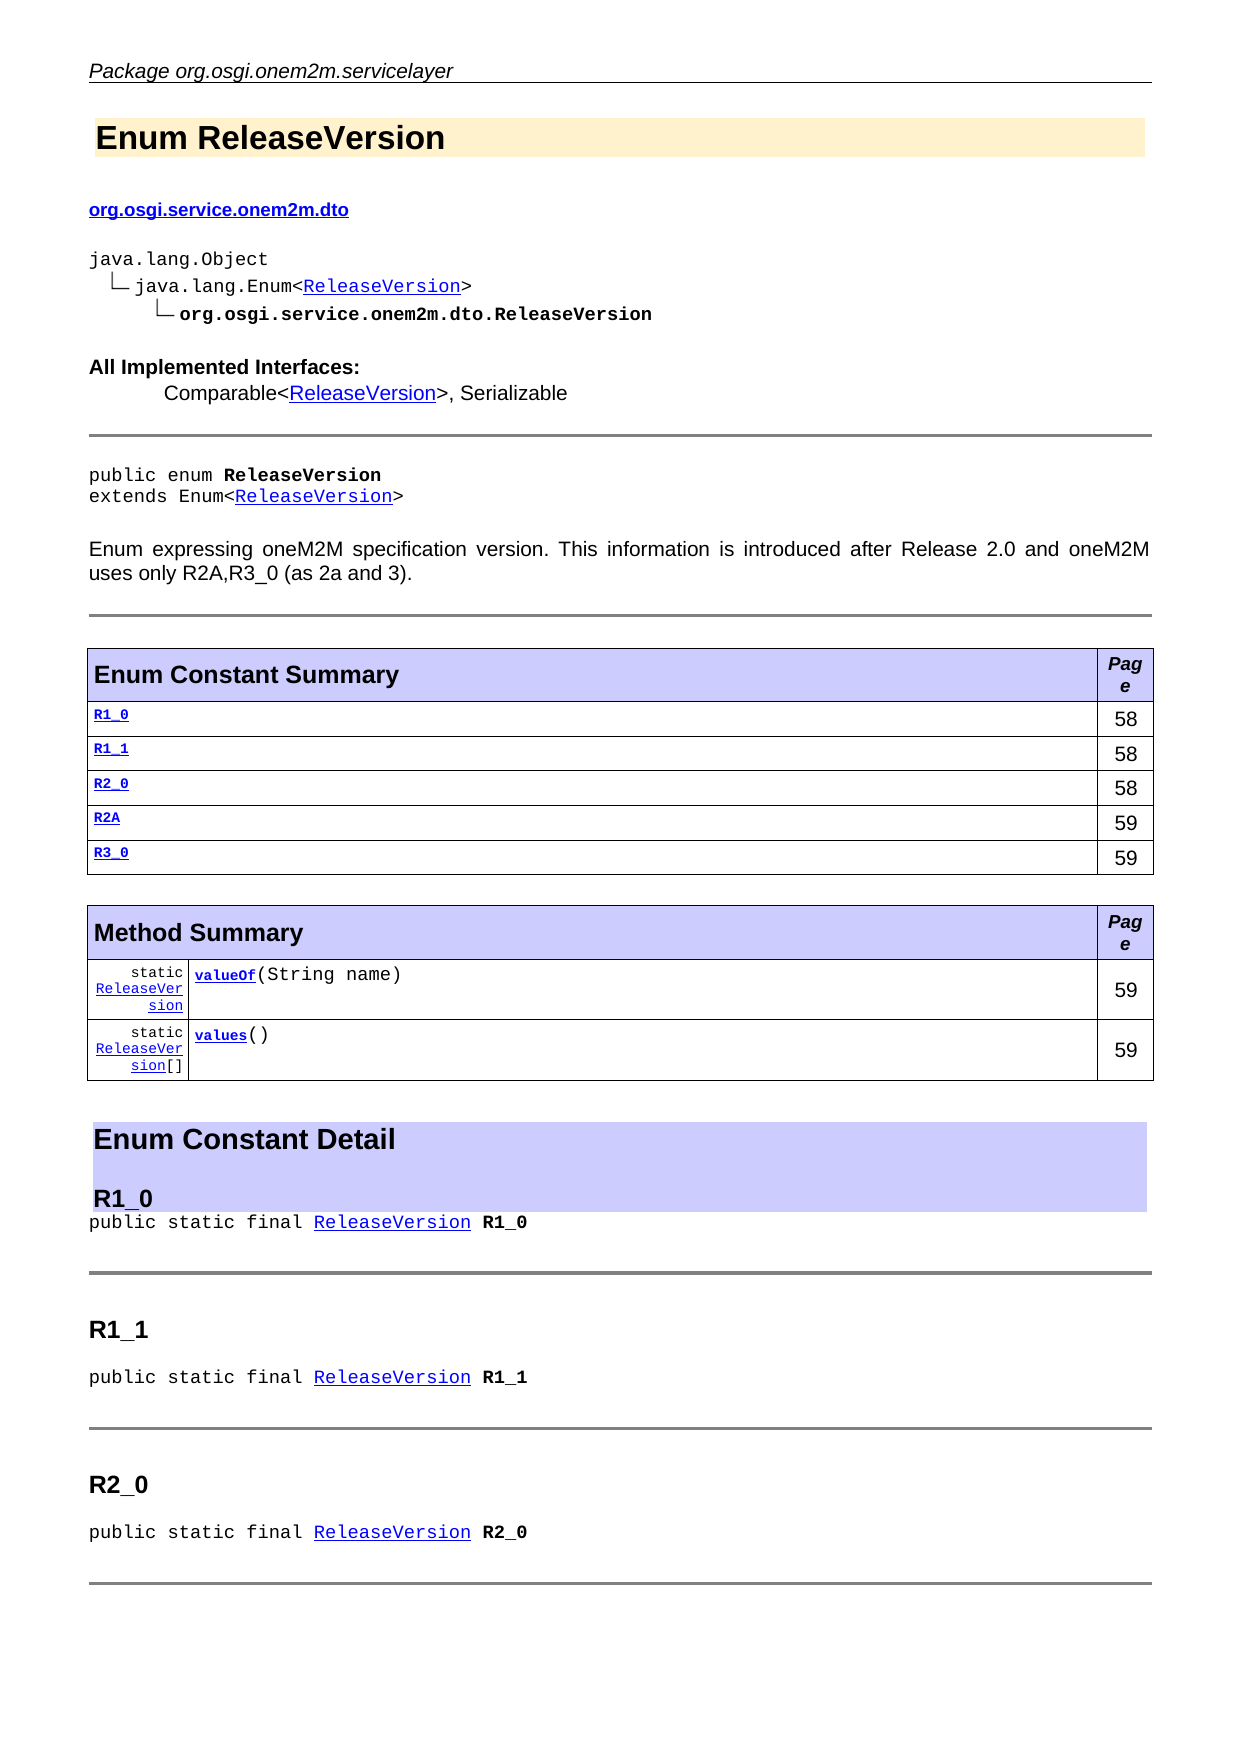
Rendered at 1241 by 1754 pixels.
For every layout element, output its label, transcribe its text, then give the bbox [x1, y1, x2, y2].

text public static final ReleaseVersion R1_1 [88, 1368, 1152, 1389]
subtitle Enum Constant Detail [93, 1122, 1147, 1155]
table_cell static ReleaseVersion[] [88, 1020, 188, 1079]
picture [111, 270, 135, 293]
table_header Enum Constant Summary [88, 649, 1097, 701]
table_cell 58 [1098, 806, 1153, 839]
text public static final ReleaseVersion R2_0 [88, 1523, 1152, 1544]
table_cell values() [189, 1020, 1097, 1079]
table_cell R2A [88, 806, 1097, 839]
text java.lang.Enum<ReleaseVersion> [88, 271, 1152, 298]
table_cell 57 [1098, 737, 1153, 770]
subtitle R2_0 [88, 1467, 1152, 1498]
text public enum ReleaseVersion [88, 466, 1152, 487]
subtitle All Implemented Interfaces: [88, 355, 1152, 379]
text java.lang.Object [88, 249, 1152, 271]
table_cell static ReleaseVersion [88, 960, 188, 1019]
table_header Page [1098, 906, 1153, 959]
text extends Enum<ReleaseVersion> [88, 487, 1152, 508]
table_cell 57 [1098, 702, 1153, 736]
table_cell R2_0 [88, 771, 1097, 805]
text Comparable<ReleaseVersion>, Serializable [163, 381, 1152, 405]
table_cell 58 [1098, 841, 1153, 874]
subtitle R1_1 [88, 1312, 1152, 1343]
table_header Method Summary [88, 906, 1097, 959]
subtitle R1_0 [93, 1184, 1147, 1212]
table_cell 58 [1098, 1020, 1153, 1079]
table_cell R1_1 [88, 737, 1097, 770]
table_header Page [1098, 649, 1153, 701]
table_cell R1_0 [88, 702, 1097, 736]
picture [156, 298, 180, 320]
text Enum expressing oneM2M specification version. This information is introduced after Release 2.0 and oneM2M uses only R2A,R3_0 (as 2a and 3). [88, 537, 1152, 585]
text public static final ReleaseVersion R1_0 [88, 1212, 1152, 1234]
table_cell valueOf(String name) [189, 960, 1097, 1019]
subtitle Enum ReleaseVersion [95, 118, 1145, 157]
table_cell 57 [1098, 771, 1153, 805]
table_cell R3_0 [88, 841, 1097, 874]
text org.osgi.service.onem2m.dto.ReleaseVersion [88, 298, 1152, 326]
table_cell 58 [1098, 960, 1153, 1019]
text org.osgi.service.onem2m.dto [88, 198, 1152, 220]
